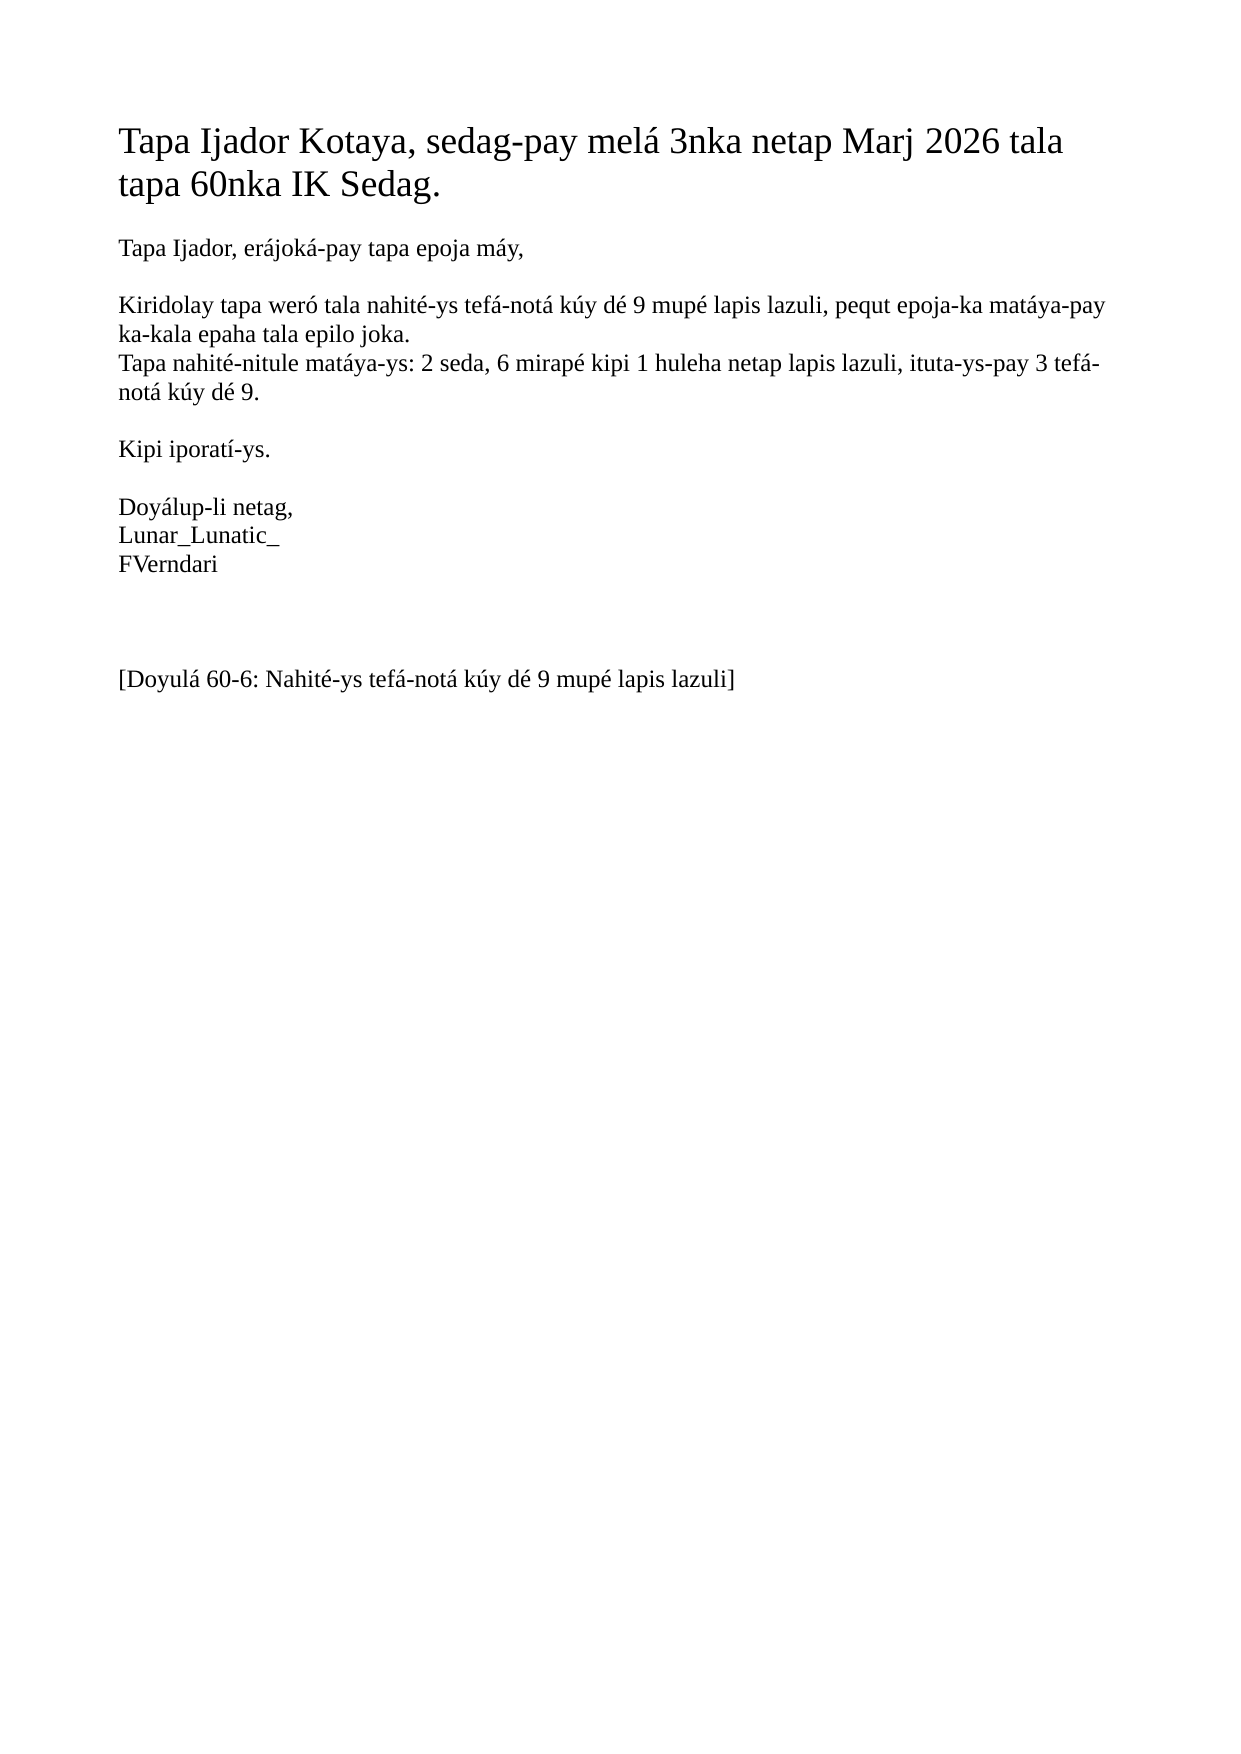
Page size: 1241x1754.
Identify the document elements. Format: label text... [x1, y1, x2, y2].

text Tapa nahité-nitule matáya-ys: 2 seda, 6 mirapé kipi 1 huleha netap lapis lazuli, ituta-ys-pay 3 tefá-notá kúy dé 9. [118, 348, 1122, 406]
text Tapa Ijador Kotaya, sedag-pay melá 3nka netap Marj 2026 tala tapa 60nka IK Sedag. [118, 118, 1122, 204]
text Kipi iporatí-ys. [118, 434, 1122, 463]
text Tapa Ijador, erájoká-pay tapa epoja máy, [118, 233, 1122, 262]
text Kiridolay tapa weró tala nahité-ys tefá-notá kúy dé 9 mupé lapis lazuli, pequt epoja-ka matáya-pay ka-kala epaha tala epilo joka. [118, 291, 1122, 348]
text FVerndari [118, 549, 1122, 578]
text Lunar_Lunatic_ [118, 521, 1122, 549]
text [Doyulá 60-6: Nahité-ys tefá-notá kúy dé 9 mupé lapis lazuli] [118, 664, 1122, 693]
text Doyálup-li netag, [118, 492, 1122, 521]
